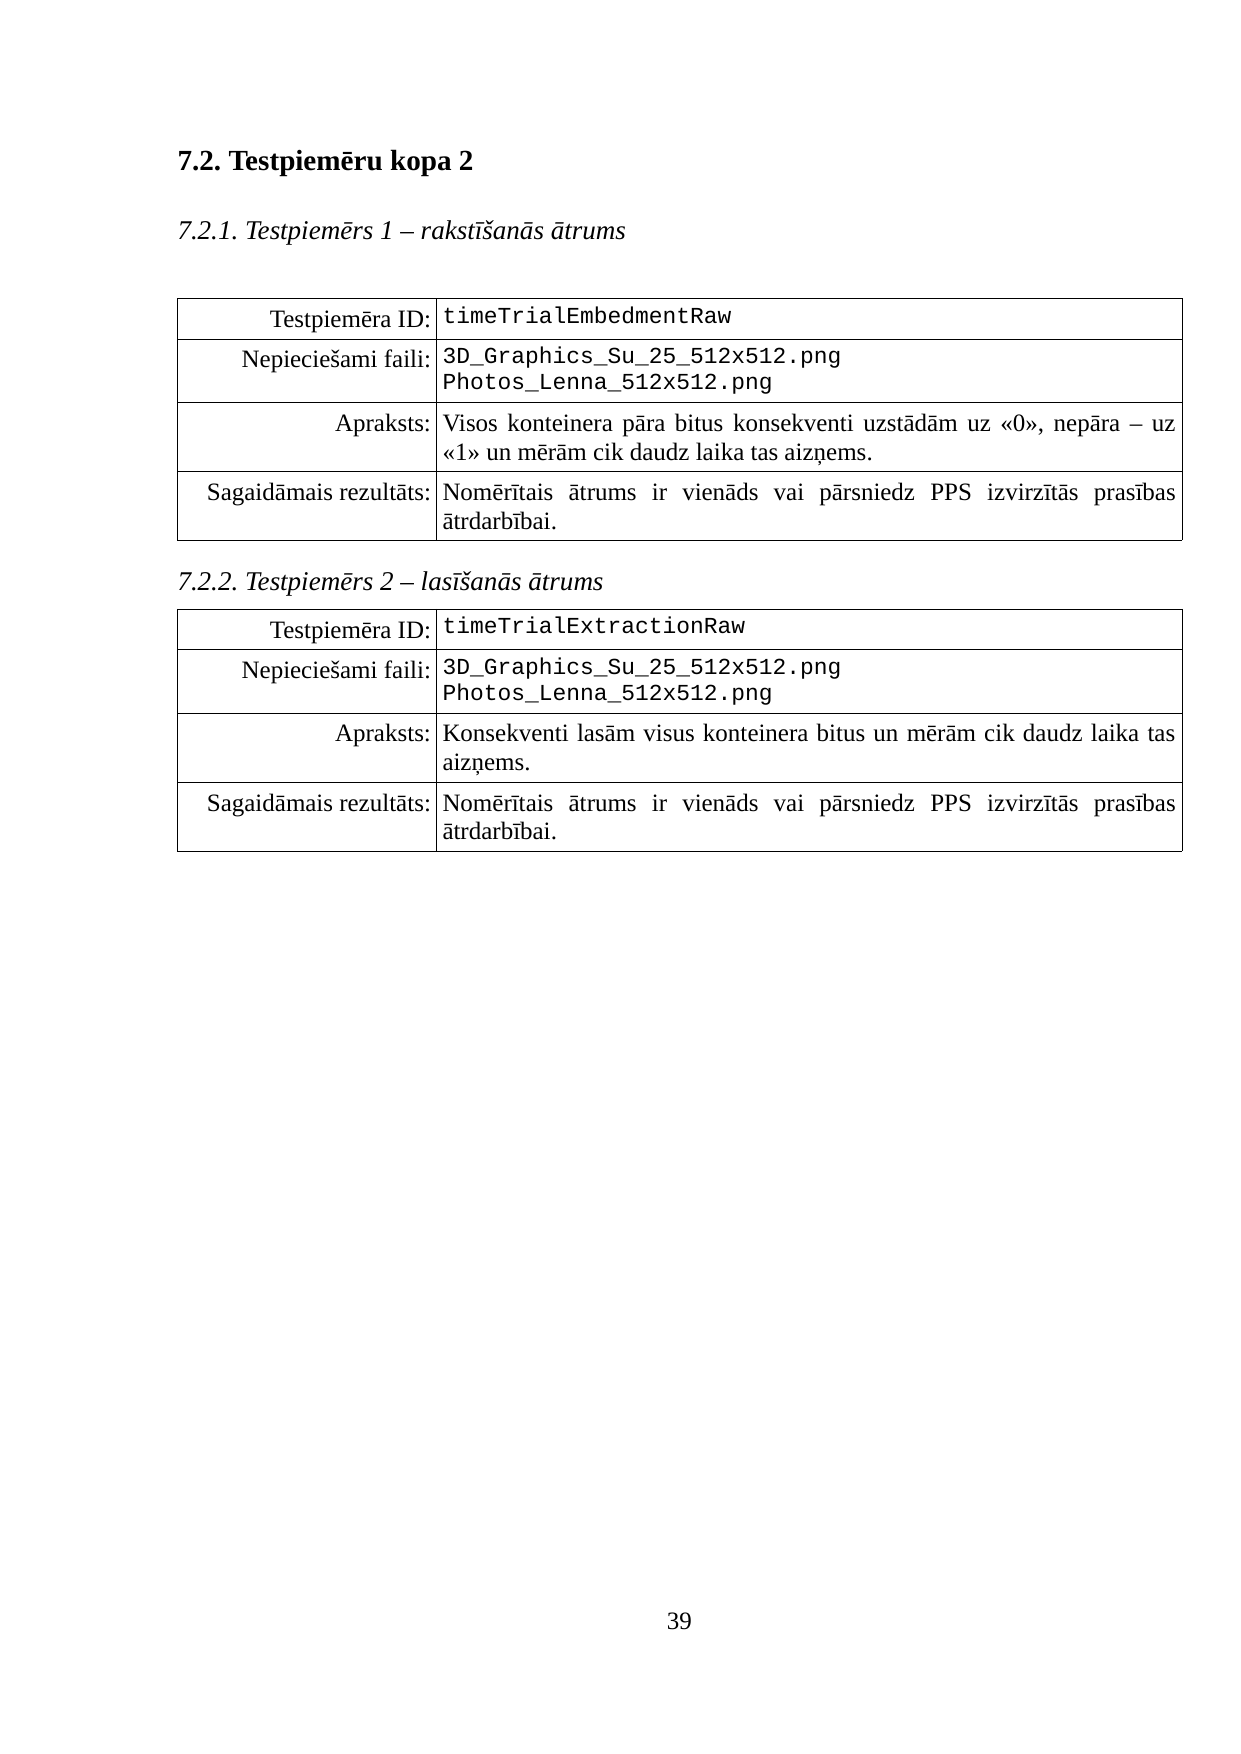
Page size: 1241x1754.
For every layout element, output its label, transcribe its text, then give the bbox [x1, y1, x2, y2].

table_cell Nomērītais ātrums ir vienāds vai pārsniedz PPS izvirzītās prasības ātrdarbībai. [437, 783, 1182, 851]
table_cell Visos konteinera pāra bitus konsekventi uzstādām uz «0», nepāra – uz «1» un mērām cik daudz laika tas aizņems. [437, 403, 1182, 471]
table_cell Konsekventi lasām visus konteinera bitus un mērām cik daudz laika tas aizņems. [437, 714, 1182, 782]
table_header timeTrialEmbedmentRaw [437, 299, 1182, 339]
table_cell Nepieciešami faili: [178, 340, 436, 402]
table_cell Nepieciešami faili: [178, 650, 436, 713]
table_cell 3D_Graphics_Su_25_512x512.png Photos_Lenna_512x512.png [437, 650, 1182, 713]
table_header Testpiemēra ID: [178, 299, 436, 339]
table_cell 3D_Graphics_Su_25_512x512.png Photos_Lenna_512x512.png [437, 340, 1182, 402]
table_header Testpiemēra ID: [178, 610, 436, 649]
table_header timeTrialExtractionRaw [437, 610, 1182, 649]
table_cell Apraksts: [178, 714, 436, 782]
subtitle Testpiemērs 1 – rakstīšanās ātrums [177, 214, 1181, 245]
table_cell Apraksts: [178, 403, 436, 471]
table_cell Sagaidāmais rezultāts: [178, 472, 436, 540]
table_cell Sagaidāmais rezultāts: [178, 783, 436, 851]
table_cell Nomērītais ātrums ir vienāds vai pārsniedz PPS izvirzītās prasības ātrdarbībai. [437, 472, 1182, 540]
subtitle Testpiemēru kopa 2 [177, 143, 1181, 177]
subtitle Testpiemērs 2 – lasīšanās ātrums [177, 565, 1181, 596]
